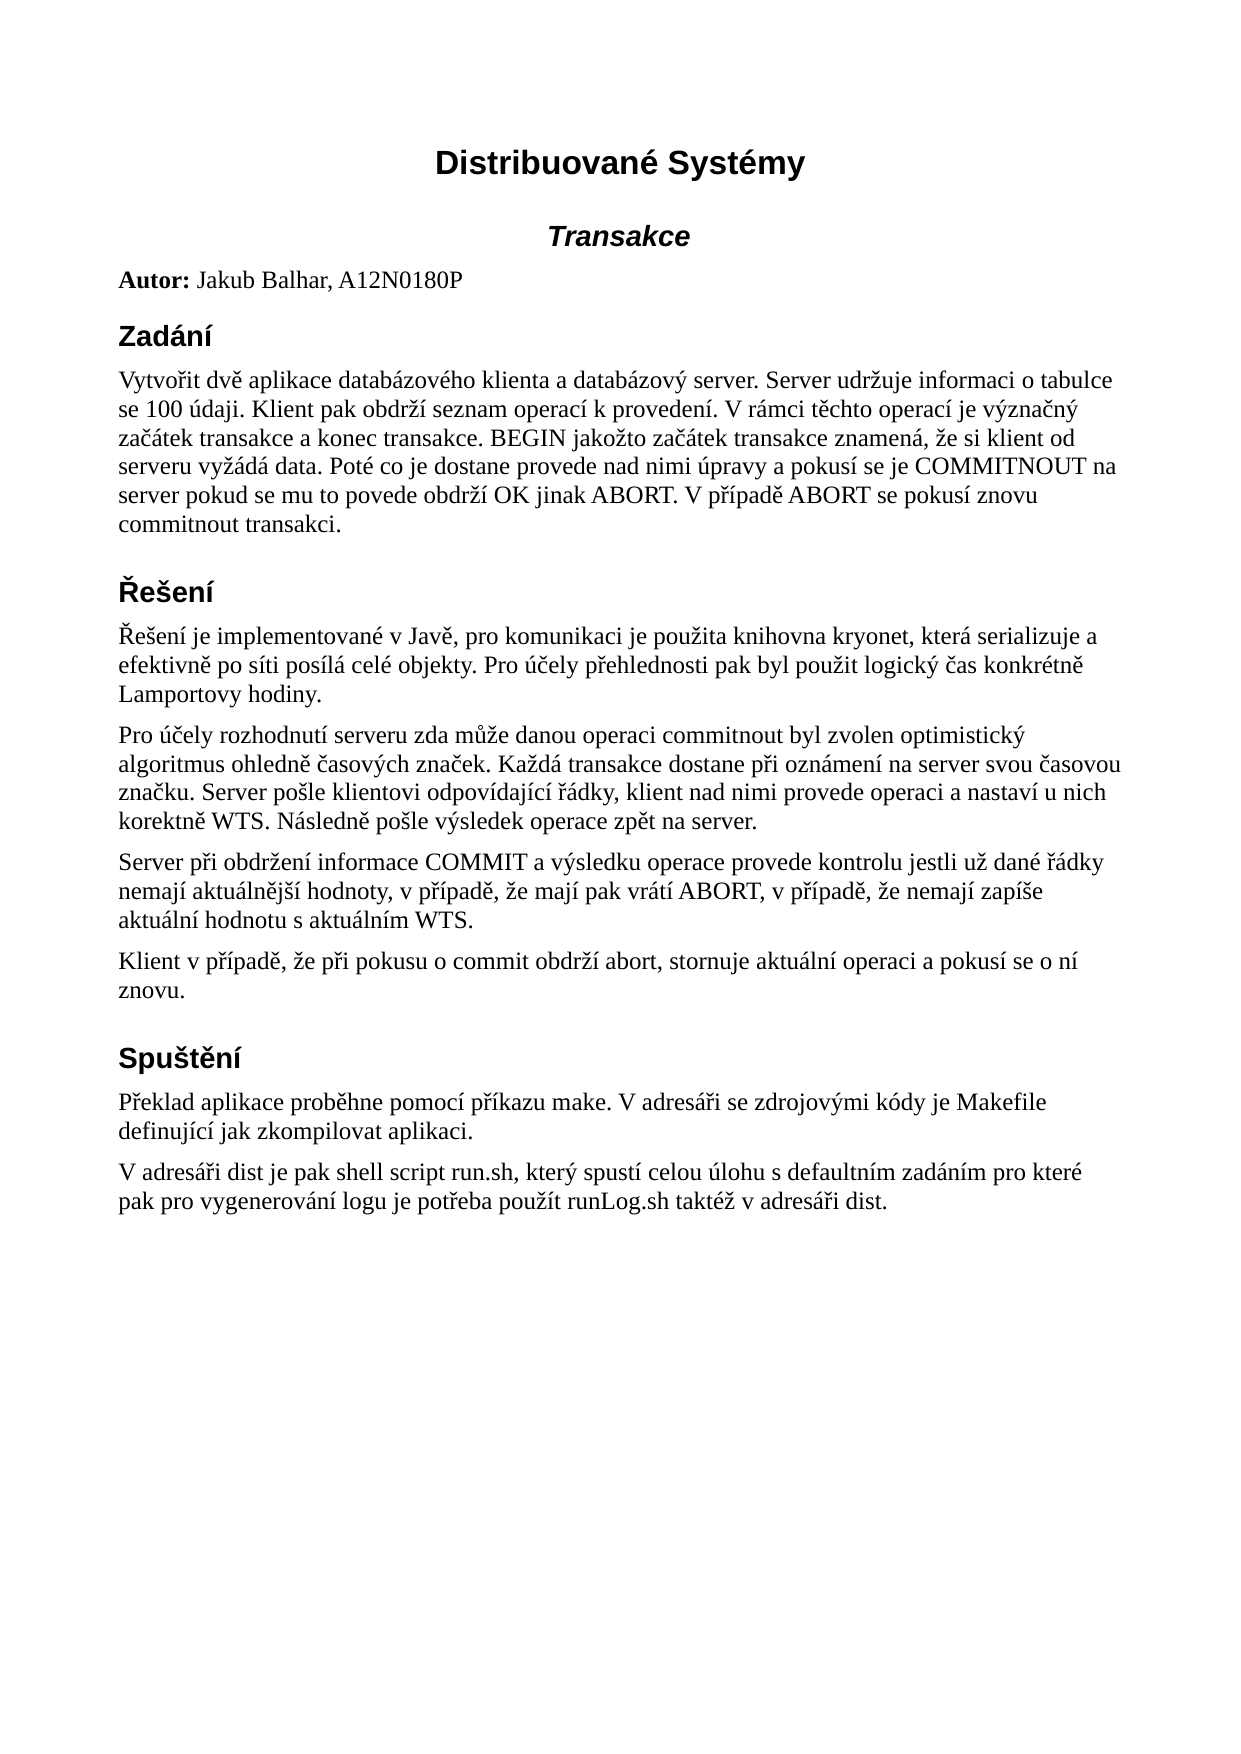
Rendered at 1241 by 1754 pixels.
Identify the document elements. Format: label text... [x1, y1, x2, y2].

subtitle Transakce [118, 219, 1122, 253]
subtitle Distribuované Systémy [118, 143, 1122, 182]
text Autor: Jakub Balhar, A12N0180P [118, 265, 1122, 294]
text V adresáři dist je pak shell script run.sh, který spustí celou úlohu s defaultním zadáním pro které pak pro vygenerování logu je potřeba použít runLog.sh taktéž v adresáři dist. [118, 1157, 1122, 1215]
text Překlad aplikace proběhne pomocí příkazu make. V adresáři se zdrojovými kódy je Makefile definující jak zkompilovat aplikaci. [118, 1087, 1122, 1145]
text Vytvořit dvě aplikace databázového klienta a databázový server. Server udržuje informaci o tabulce se 100 údaji. Klient pak obdrží seznam operací k provedení. V rámci těchto operací je význačný začátek transakce a konec transakce. BEGIN jakožto začátek transakce znamená, že si klient od serveru vyžádá data. Poté co je dostane provede nad nimi úpravy a pokusí se je COMMITNOUT na server pokud se mu to povede obdrží OK jinak ABORT. V případě ABORT se pokusí znovu commitnout transakci. [118, 365, 1122, 538]
subtitle Spuštění [118, 1041, 1122, 1075]
text Server při obdržení informace COMMIT a výsledku operace provede kontrolu jestli už dané řádky nemají aktuálnější hodnoty, v případě, že mají pak vrátí ABORT, v případě, že nemají zapíše aktuální hodnotu s aktuálním WTS. [118, 847, 1122, 934]
subtitle Řešení [118, 575, 1122, 609]
text Řešení je implementované v Javě, pro komunikaci je použita knihovna kryonet, která serializuje a efektivně po síti posílá celé objekty. Pro účely přehlednosti pak byl použit logický čas konkrétně Lamportovy hodiny. [118, 621, 1122, 707]
subtitle Zadání [118, 319, 1122, 353]
text Klient v případě, že při pokusu o commit obdrží abort, stornuje aktuální operaci a pokusí se o ní znovu. [118, 946, 1122, 1004]
text Pro účely rozhodnutí serveru zda může danou operaci commitnout byl zvolen optimistický algoritmus ohledně časových značek. Každá transakce dostane při oznámení na server svou časovou značku. Server pošle klientovi odpovídající řádky, klient nad nimi provede operaci a nastaví u nich korektně WTS. Následně pošle výsledek operace zpět na server. [118, 720, 1122, 835]
